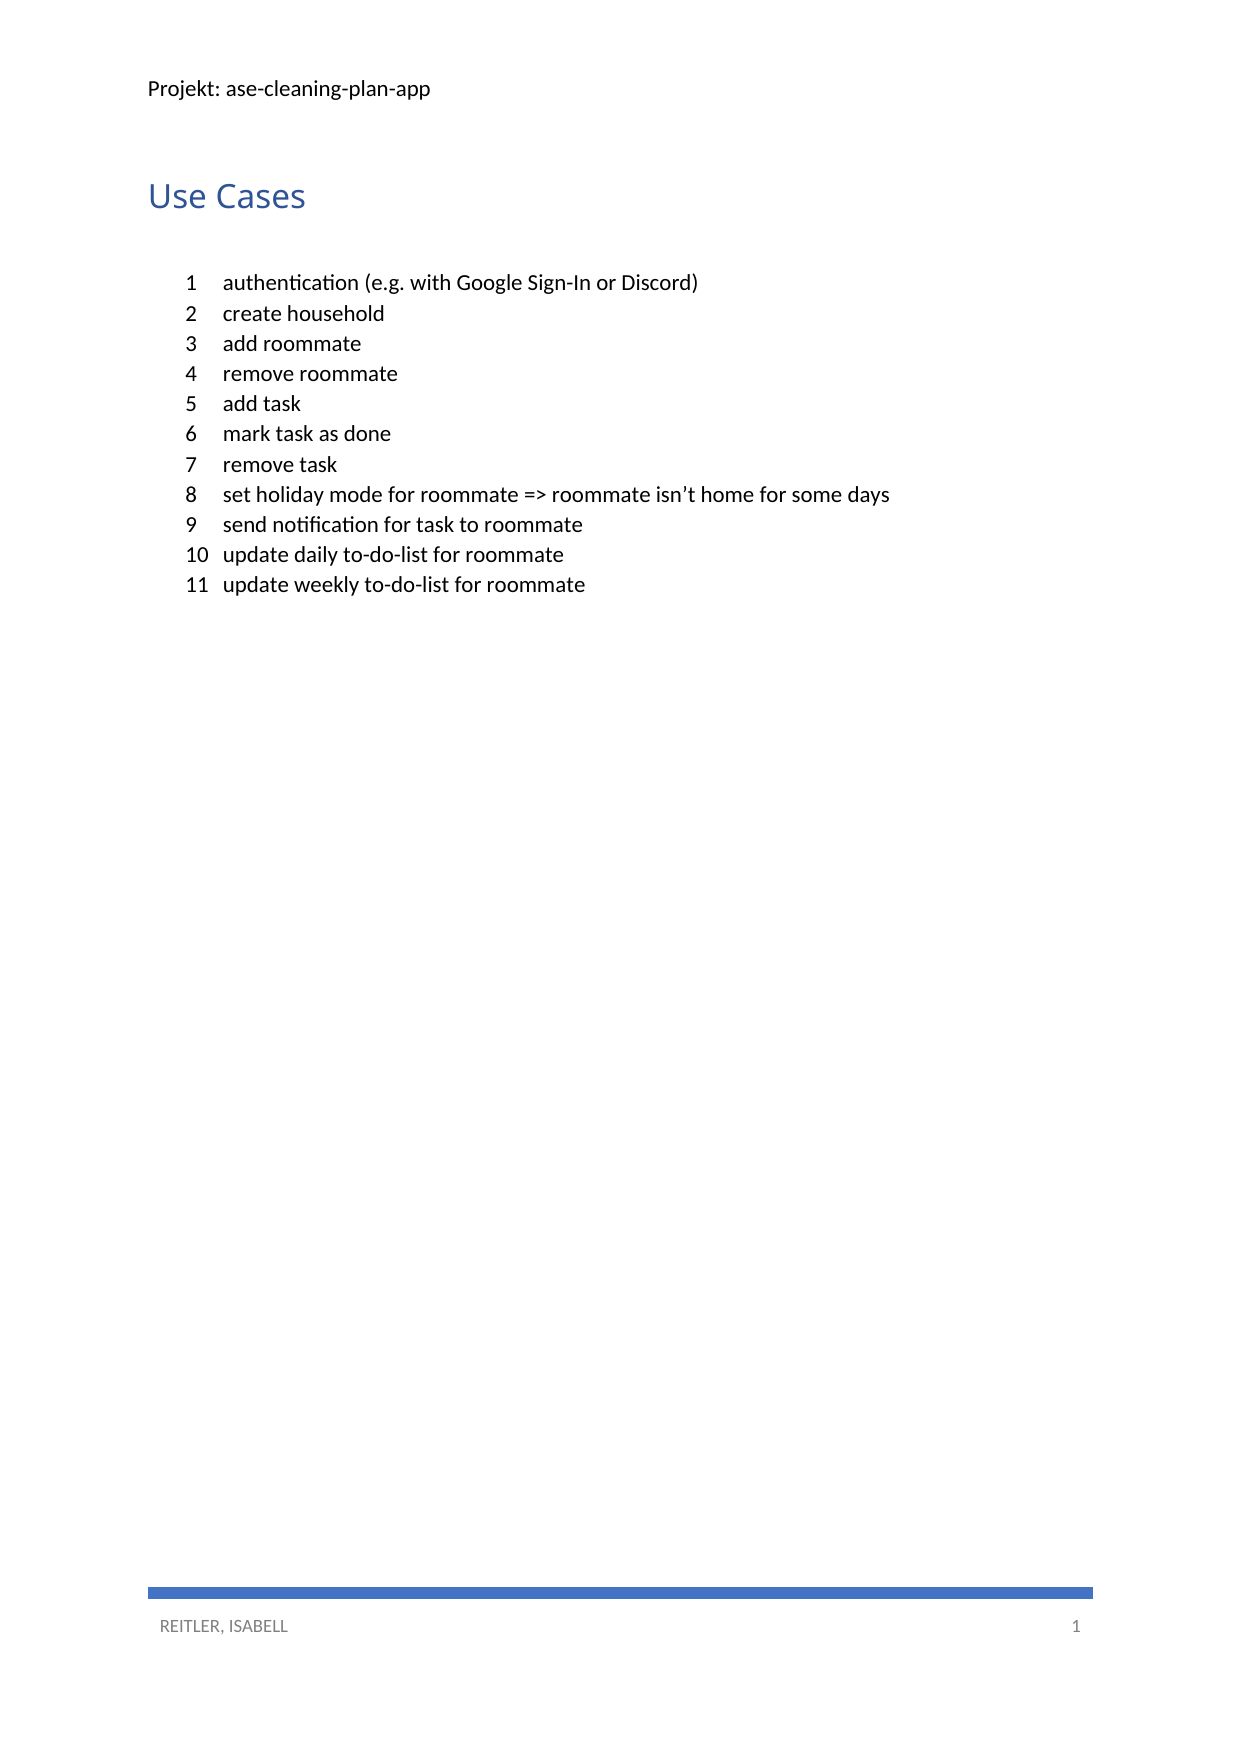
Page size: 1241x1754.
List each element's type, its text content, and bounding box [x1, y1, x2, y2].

list set holiday mode for roommate => roommate isn’t home for some days [185, 480, 1093, 508]
list update daily to-do-list for roommate [185, 540, 1093, 568]
subtitle Use Cases [148, 173, 1093, 218]
list add task [185, 389, 1093, 417]
list authentication (e.g. with Google Sign-In or Discord) [185, 268, 1093, 296]
list mark task as done [185, 419, 1093, 447]
list remove task [185, 450, 1093, 478]
list create household [185, 299, 1093, 327]
list add roommate [185, 329, 1093, 357]
list remove roommate [185, 359, 1093, 387]
list send notification for task to roommate [185, 510, 1093, 538]
list update weekly to-do-list for roommate [185, 571, 1093, 598]
